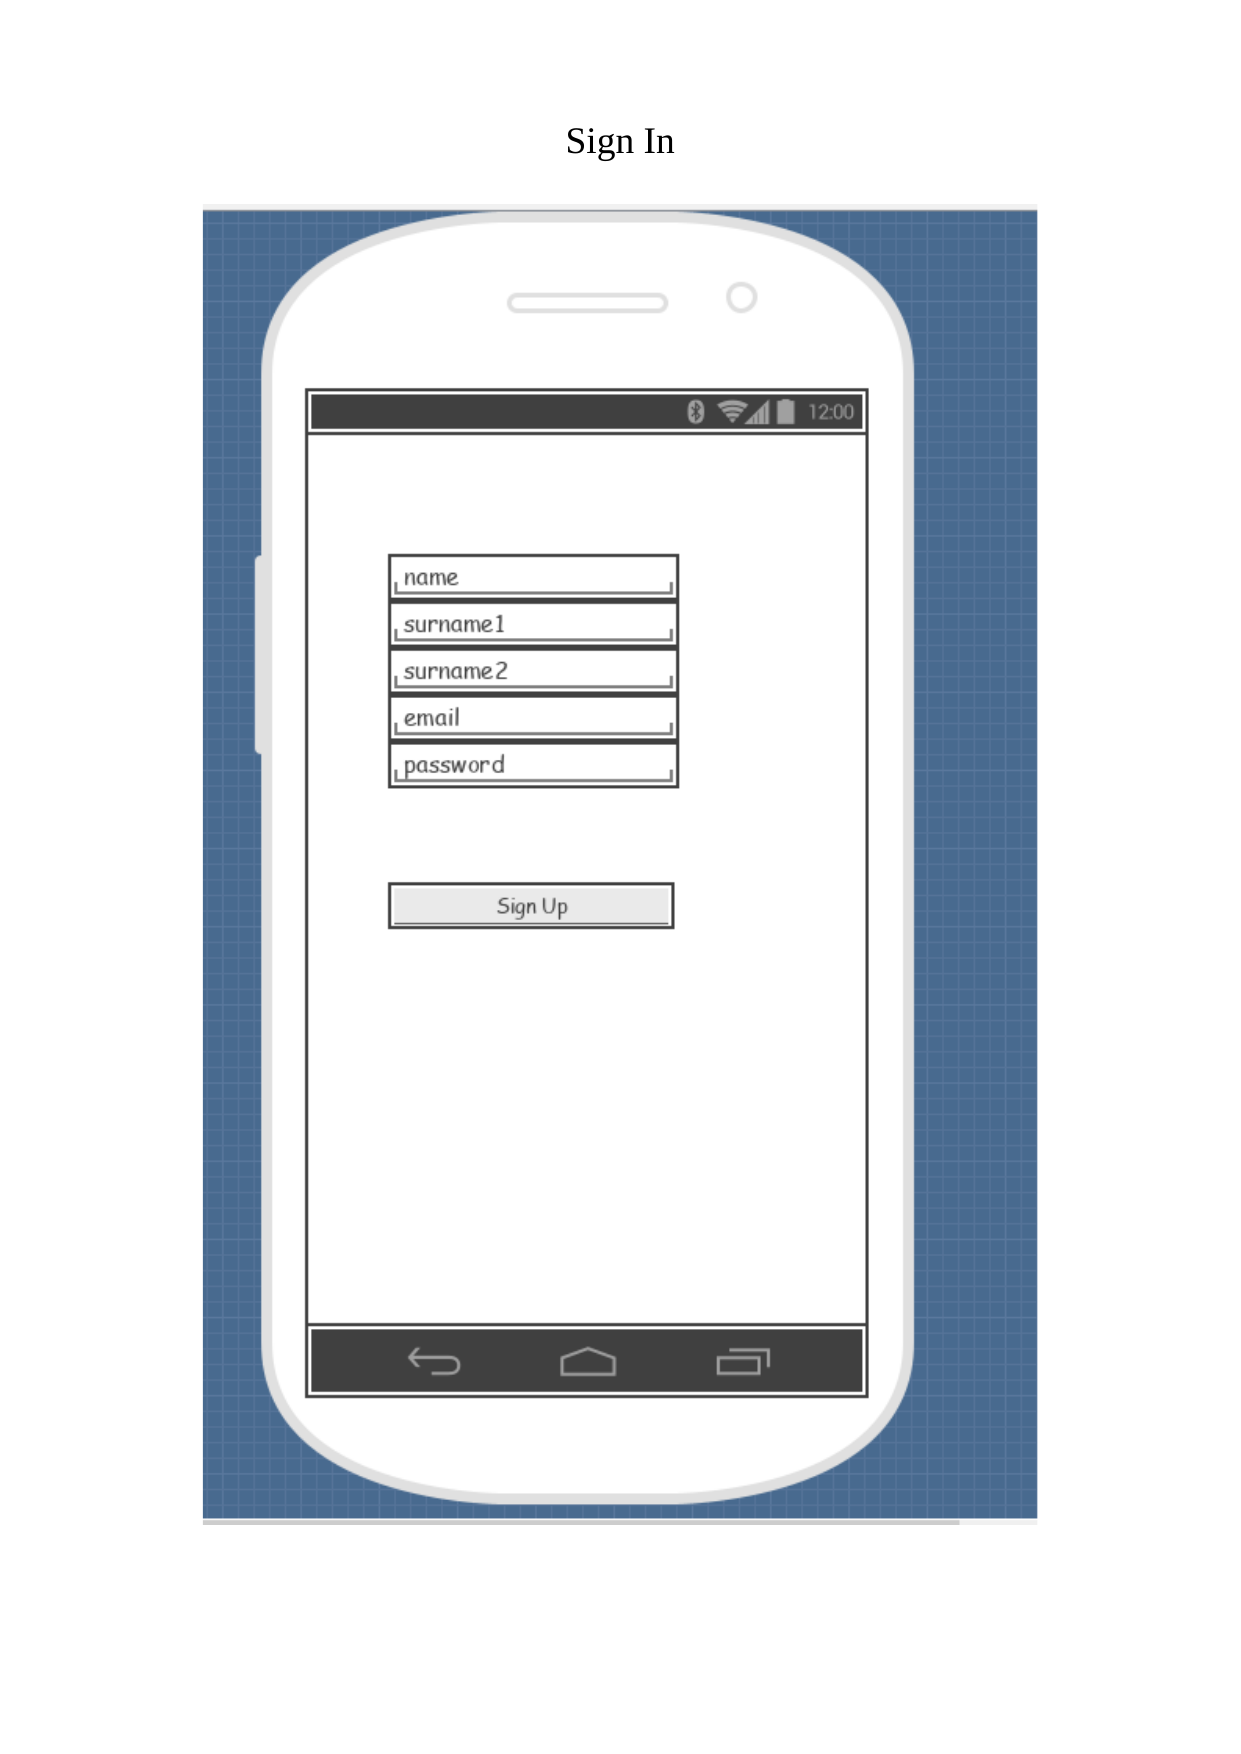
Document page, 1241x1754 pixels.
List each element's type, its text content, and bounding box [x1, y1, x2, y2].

text Sign In [118, 118, 1122, 161]
picture [202, 204, 1038, 1525]
